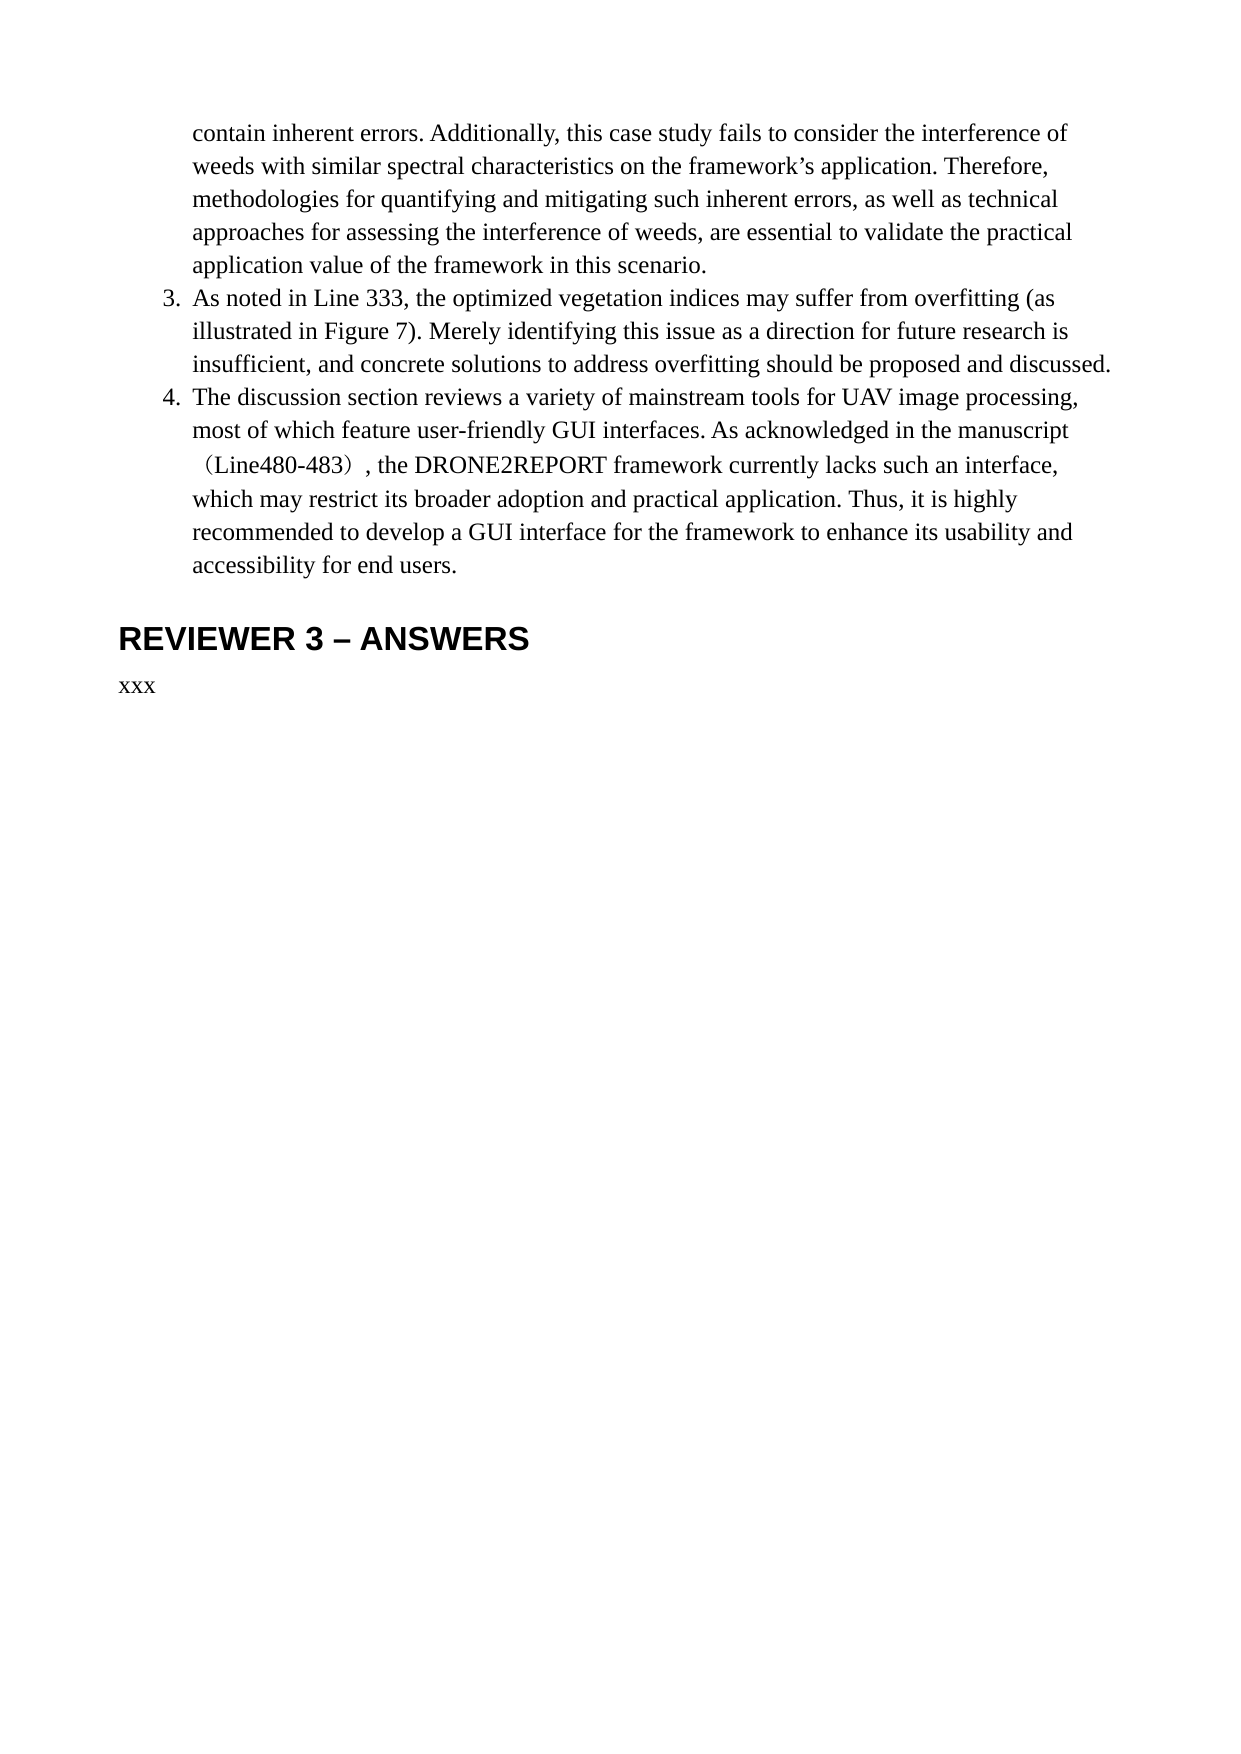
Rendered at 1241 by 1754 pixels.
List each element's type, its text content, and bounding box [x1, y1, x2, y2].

list contain inherent errors. Additionally, this case study fails to consider the interference of weeds with similar spectral characteristics on the framework’s application. Therefore, methodologies for quantifying and mitigating such inherent errors, as well as technical approaches for assessing the interference of weeds, are essential to validate the practical application value of the framework in this scenario. [162, 118, 1122, 279]
text xxx [118, 670, 1122, 699]
subtitle REVIEWER 3 – ANSWERS [118, 619, 1122, 657]
list As noted in Line 333, the optimized vegetation indices may suffer from overfitting (as illustrated in Figure 7). Merely identifying this issue as a direction for future research is insufficient, and concrete solutions to address overfitting should be proposed and discussed. [162, 283, 1122, 378]
list The discussion section reviews a variety of mainstream tools for UAV image processing, most of which feature user-friendly GUI interfaces. As acknowledged in the manuscript （Line480-483）, the DRONE2REPORT framework currently lacks such an interface, which may restrict its broader adoption and practical application. Thus, it is highly recommended to develop a GUI interface for the framework to enhance its usability and accessibility for end users. [162, 382, 1122, 579]
